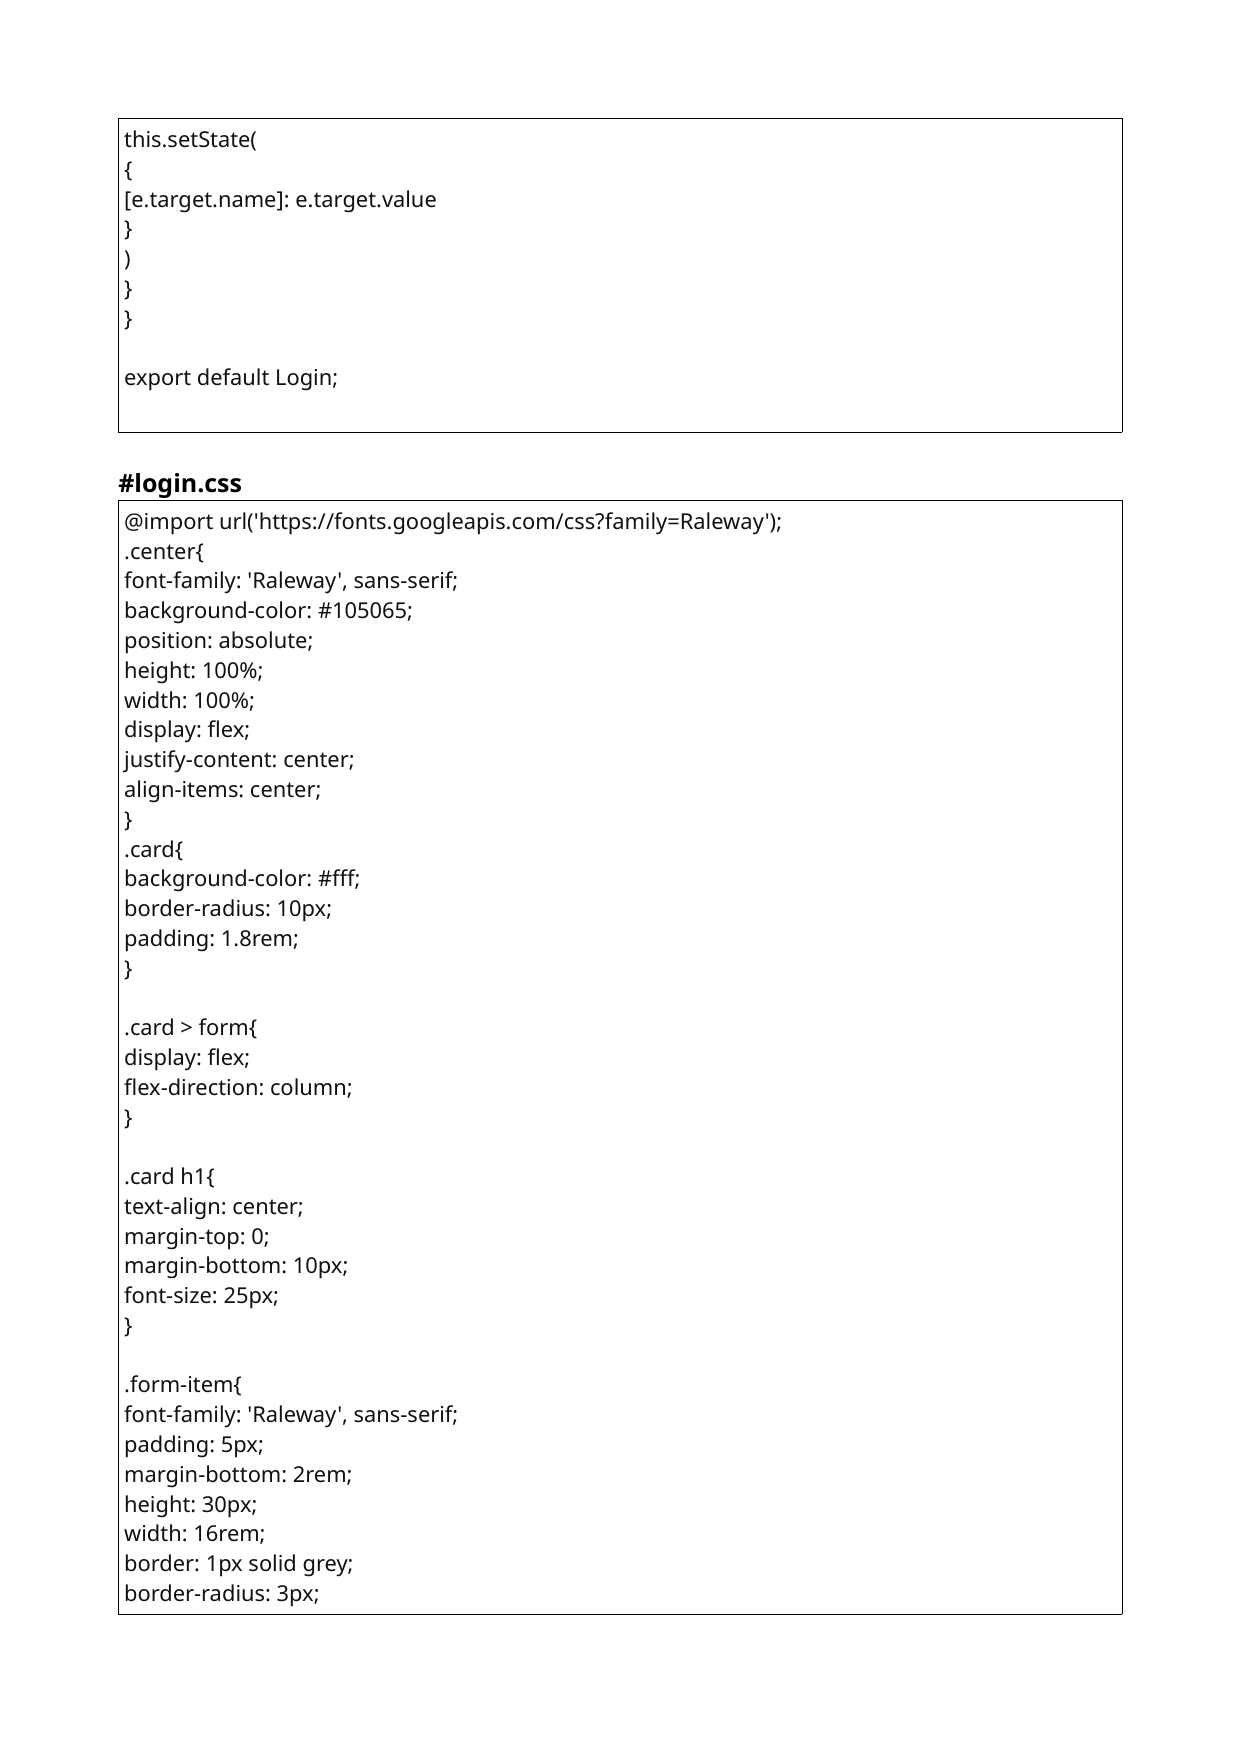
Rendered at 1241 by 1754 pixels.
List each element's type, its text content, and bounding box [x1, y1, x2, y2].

table_header this.setState( { [e.target.name]: e.target.value } ) } } export default Login; [119, 119, 1122, 432]
text #login.css [118, 466, 1122, 500]
table_header @import url('https://fonts.googleapis.com/css?family=Raleway'); .center{ font-family: 'Raleway', sans-serif; background-color: #105065; position: absolute; height: 100%; width: 100%; display: flex; justify-content: center; align-items: center; } .card{ background-color: #fff; border-radius: 10px; padding: 1.8rem; } .card > form{ display: flex; flex-direction: column; } .card h1{ text-align: center; margin-top: 0; margin-bottom: 10px; font-size: 25px; } .form-item{ font-family: 'Raleway', sans-serif; padding: 5px; margin-bottom: 2rem; height: 30px; width: 16rem; border: 1px solid grey; border-radius: 3px; [119, 501, 1122, 1613]
